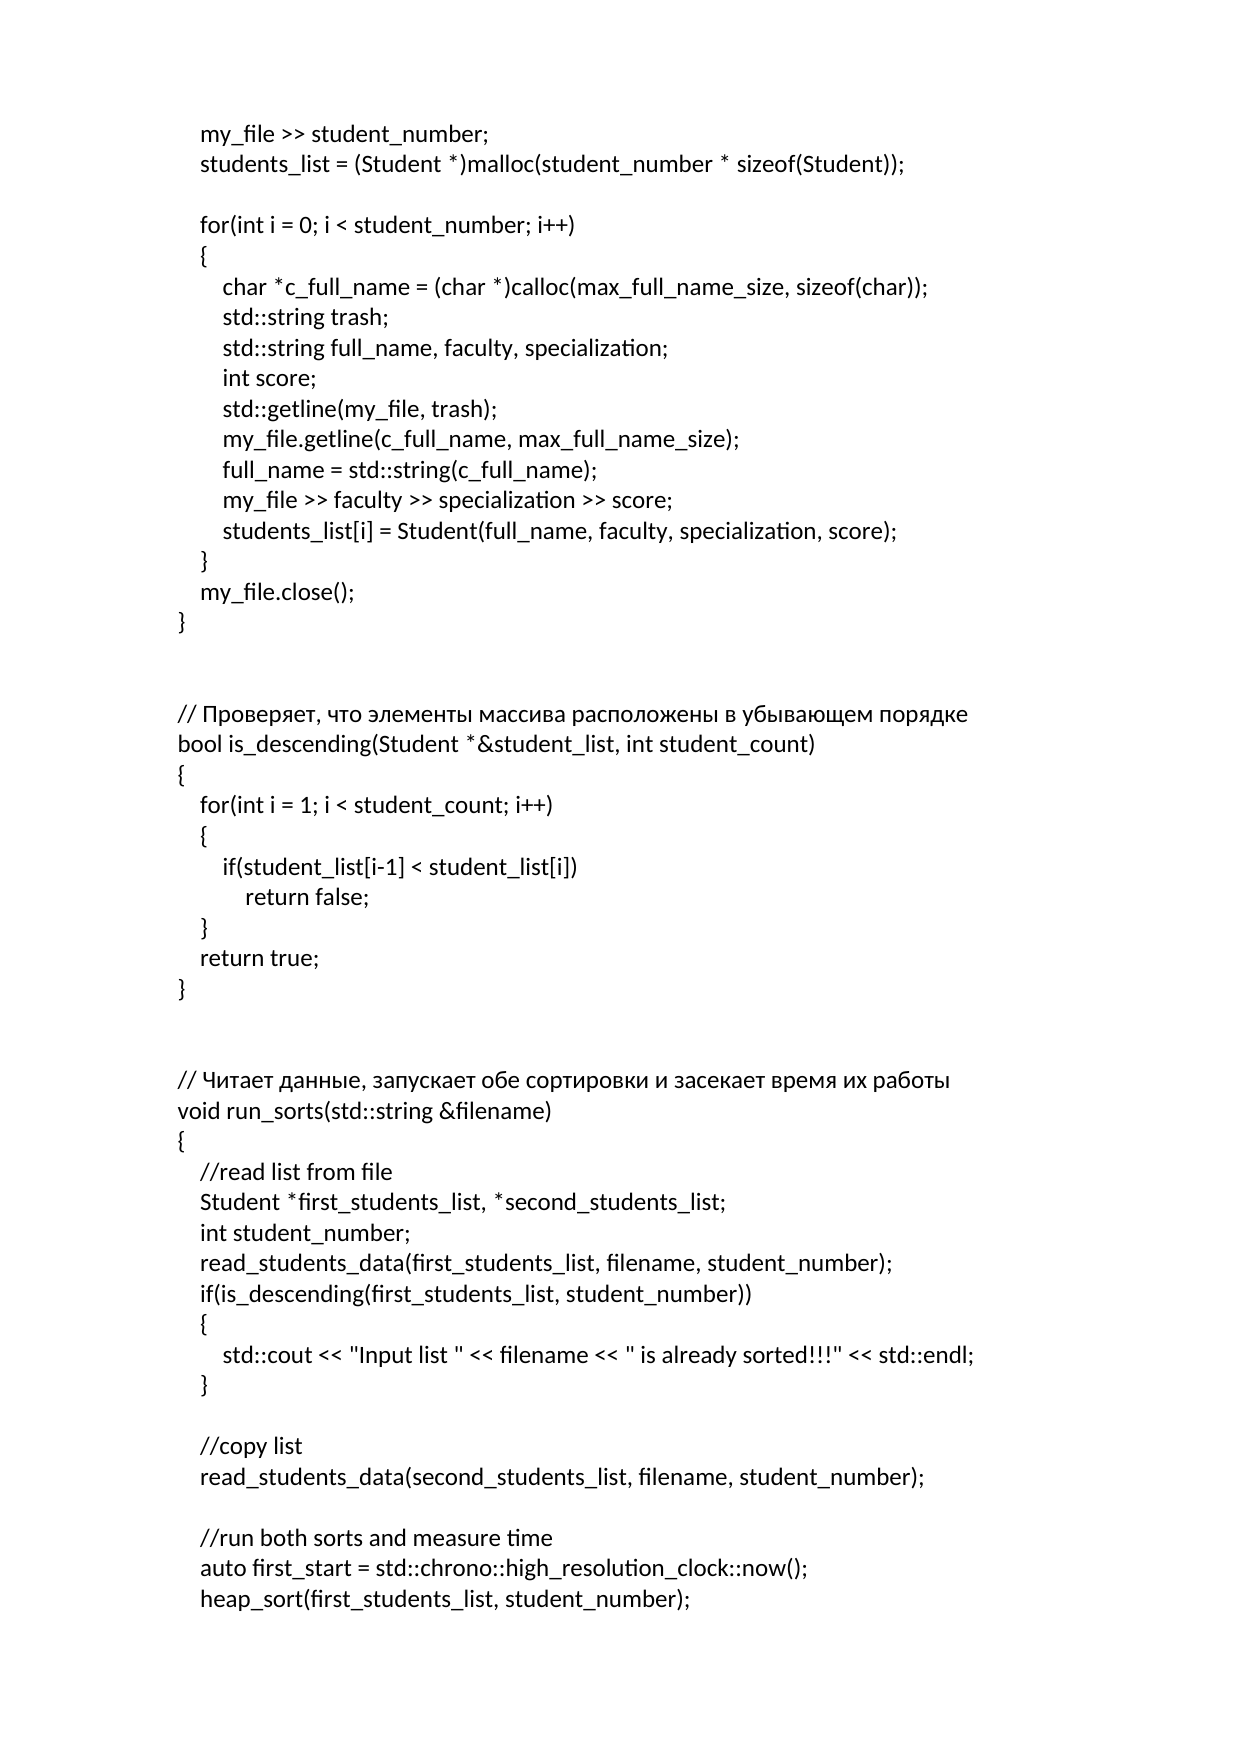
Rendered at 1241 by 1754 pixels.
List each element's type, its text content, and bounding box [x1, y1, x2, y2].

text } [177, 912, 1152, 942]
text read_students_data(first_students_list, filename, student_number); [177, 1247, 1152, 1278]
text if(is_descending(first_students_list, student_number)) [177, 1278, 1152, 1308]
text for(int i = 0; i < student_number; i++) [177, 210, 1152, 240]
text students_list[i] = Student(full_name, faculty, specialization, score); [177, 515, 1152, 545]
text my_file >> faculty >> specialization >> score; [177, 484, 1152, 515]
text { [177, 1125, 1152, 1156]
text { [177, 820, 1152, 851]
text if(student_list[i-1] < student_list[i]) [177, 851, 1152, 881]
text my_file.close(); [177, 576, 1152, 606]
text { [177, 240, 1152, 271]
text std::cout << "Input list " << filename << " is already sorted!!!" << std::endl; [177, 1339, 1152, 1369]
text my_file >> student_number; [177, 118, 1152, 149]
text void run_sorts(std::string &filename) [177, 1095, 1152, 1125]
text } [177, 973, 1152, 1003]
text std::string full_name, faculty, specialization; [177, 332, 1152, 362]
text //read list from file [177, 1156, 1152, 1186]
text } [177, 606, 1152, 637]
text int student_number; [177, 1217, 1152, 1247]
text { [177, 759, 1152, 789]
text for(int i = 1; i < student_count; i++) [177, 789, 1152, 820]
text return true; [177, 942, 1152, 973]
text my_file.getline(c_full_name, max_full_name_size); [177, 423, 1152, 454]
text // Проверяет, что элементы массива расположены в убывающем порядке [177, 698, 1152, 728]
text } [177, 1369, 1152, 1400]
text int score; [177, 362, 1152, 393]
text std::getline(my_file, trash); [177, 393, 1152, 423]
text auto first_start = std::chrono::high_resolution_clock::now(); [177, 1553, 1152, 1583]
text std::string trash; [177, 301, 1152, 332]
text //copy list [177, 1431, 1152, 1461]
text read_students_data(second_students_list, filename, student_number); [177, 1461, 1152, 1492]
text students_list = (Student *)malloc(student_number * sizeof(Student)); [177, 149, 1152, 179]
text } [177, 545, 1152, 576]
text // Читает данные, запускает обе сортировки и засекает время их работы [177, 1064, 1152, 1095]
text full_name = std::string(c_full_name); [177, 454, 1152, 484]
text //run both sorts and measure time [177, 1522, 1152, 1553]
text bool is_descending(Student *&student_list, int student_count) [177, 728, 1152, 759]
text { [177, 1308, 1152, 1339]
text return false; [177, 881, 1152, 912]
text heap_sort(first_students_list, student_number); [177, 1583, 1152, 1614]
text Student *first_students_list, *second_students_list; [177, 1186, 1152, 1217]
text char *c_full_name = (char *)calloc(max_full_name_size, sizeof(char)); [177, 271, 1152, 301]
